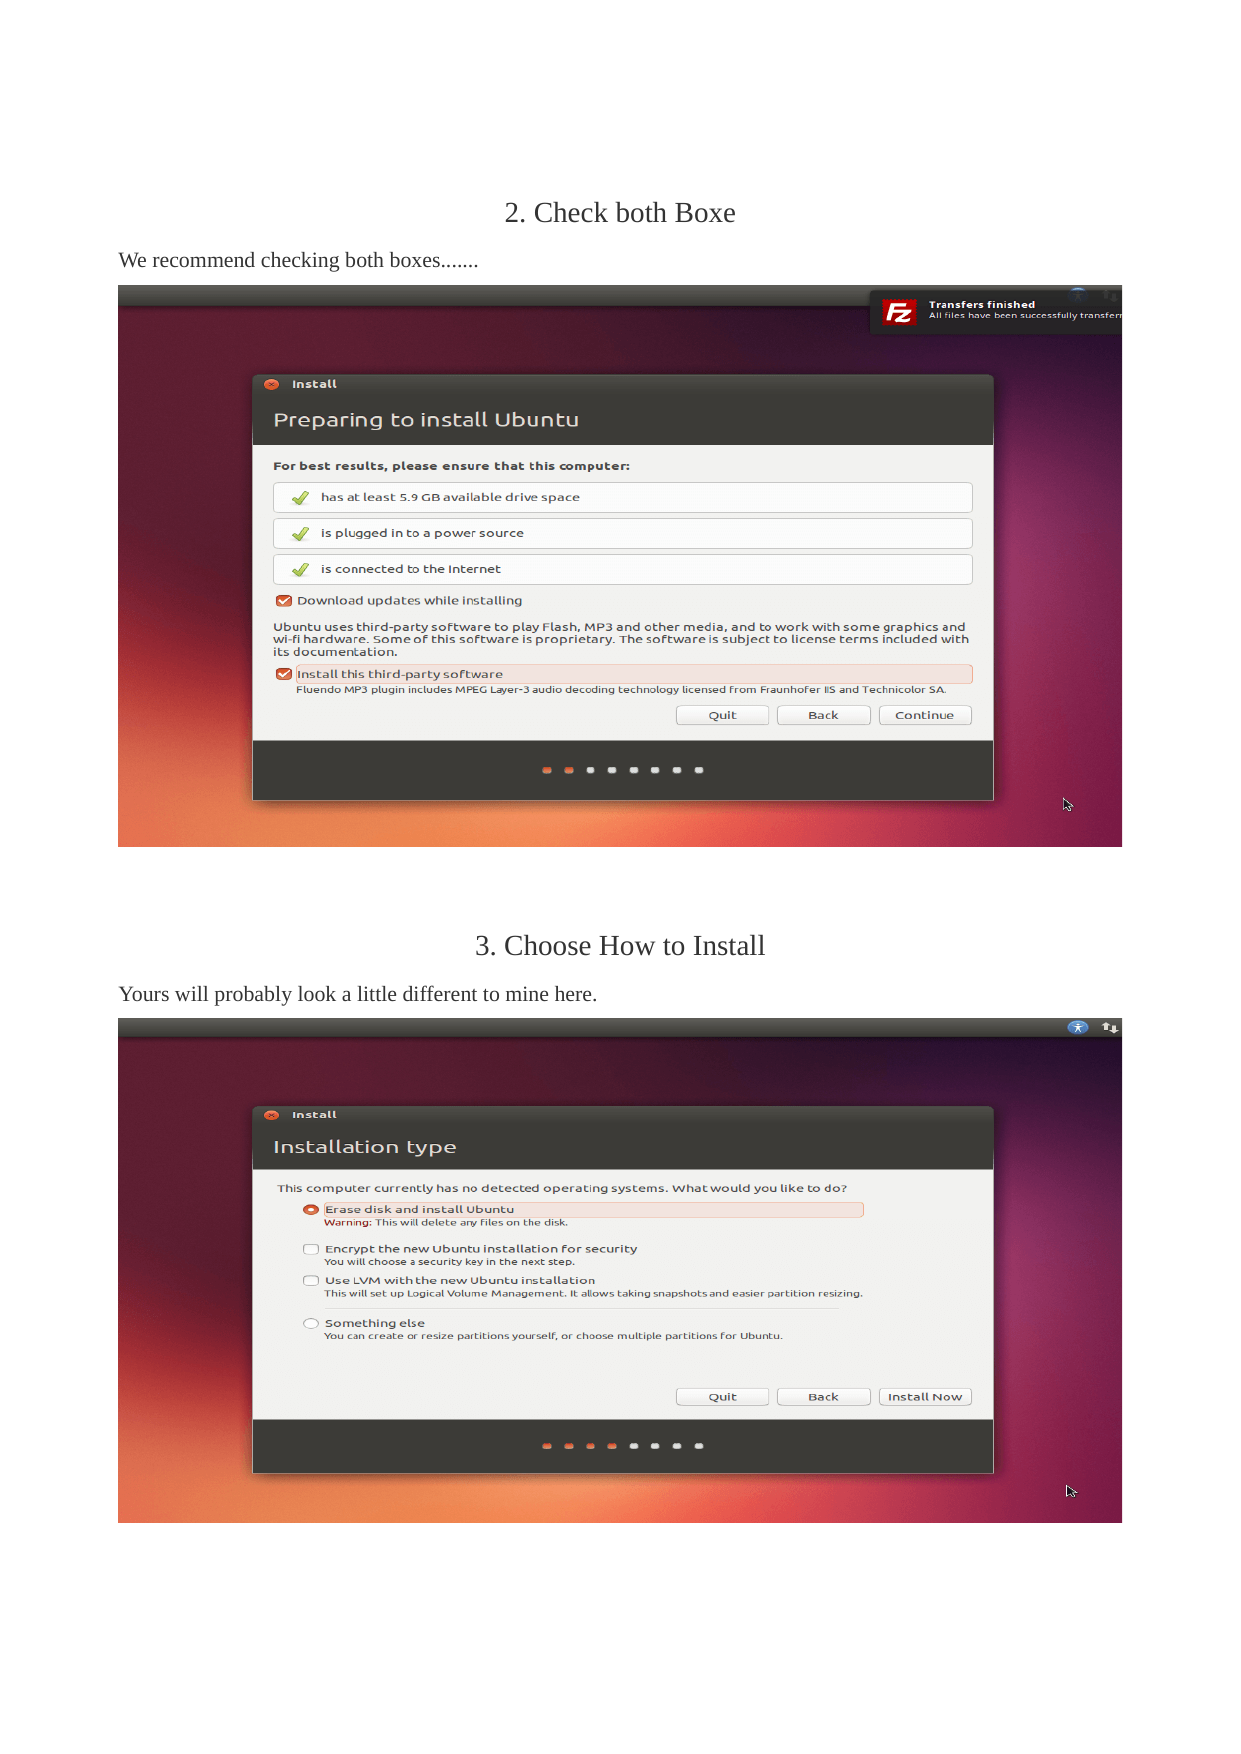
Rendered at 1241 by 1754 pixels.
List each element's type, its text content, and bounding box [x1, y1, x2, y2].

subtitle 3. Choose How to Install [118, 928, 1122, 962]
picture [118, 1018, 1123, 1523]
picture [118, 285, 1123, 847]
text Yours will probably look a little different to mine here. [118, 974, 1122, 1006]
subtitle 2. Check both Boxe [118, 195, 1122, 229]
text We recommend checking both boxes....... [118, 241, 1122, 273]
